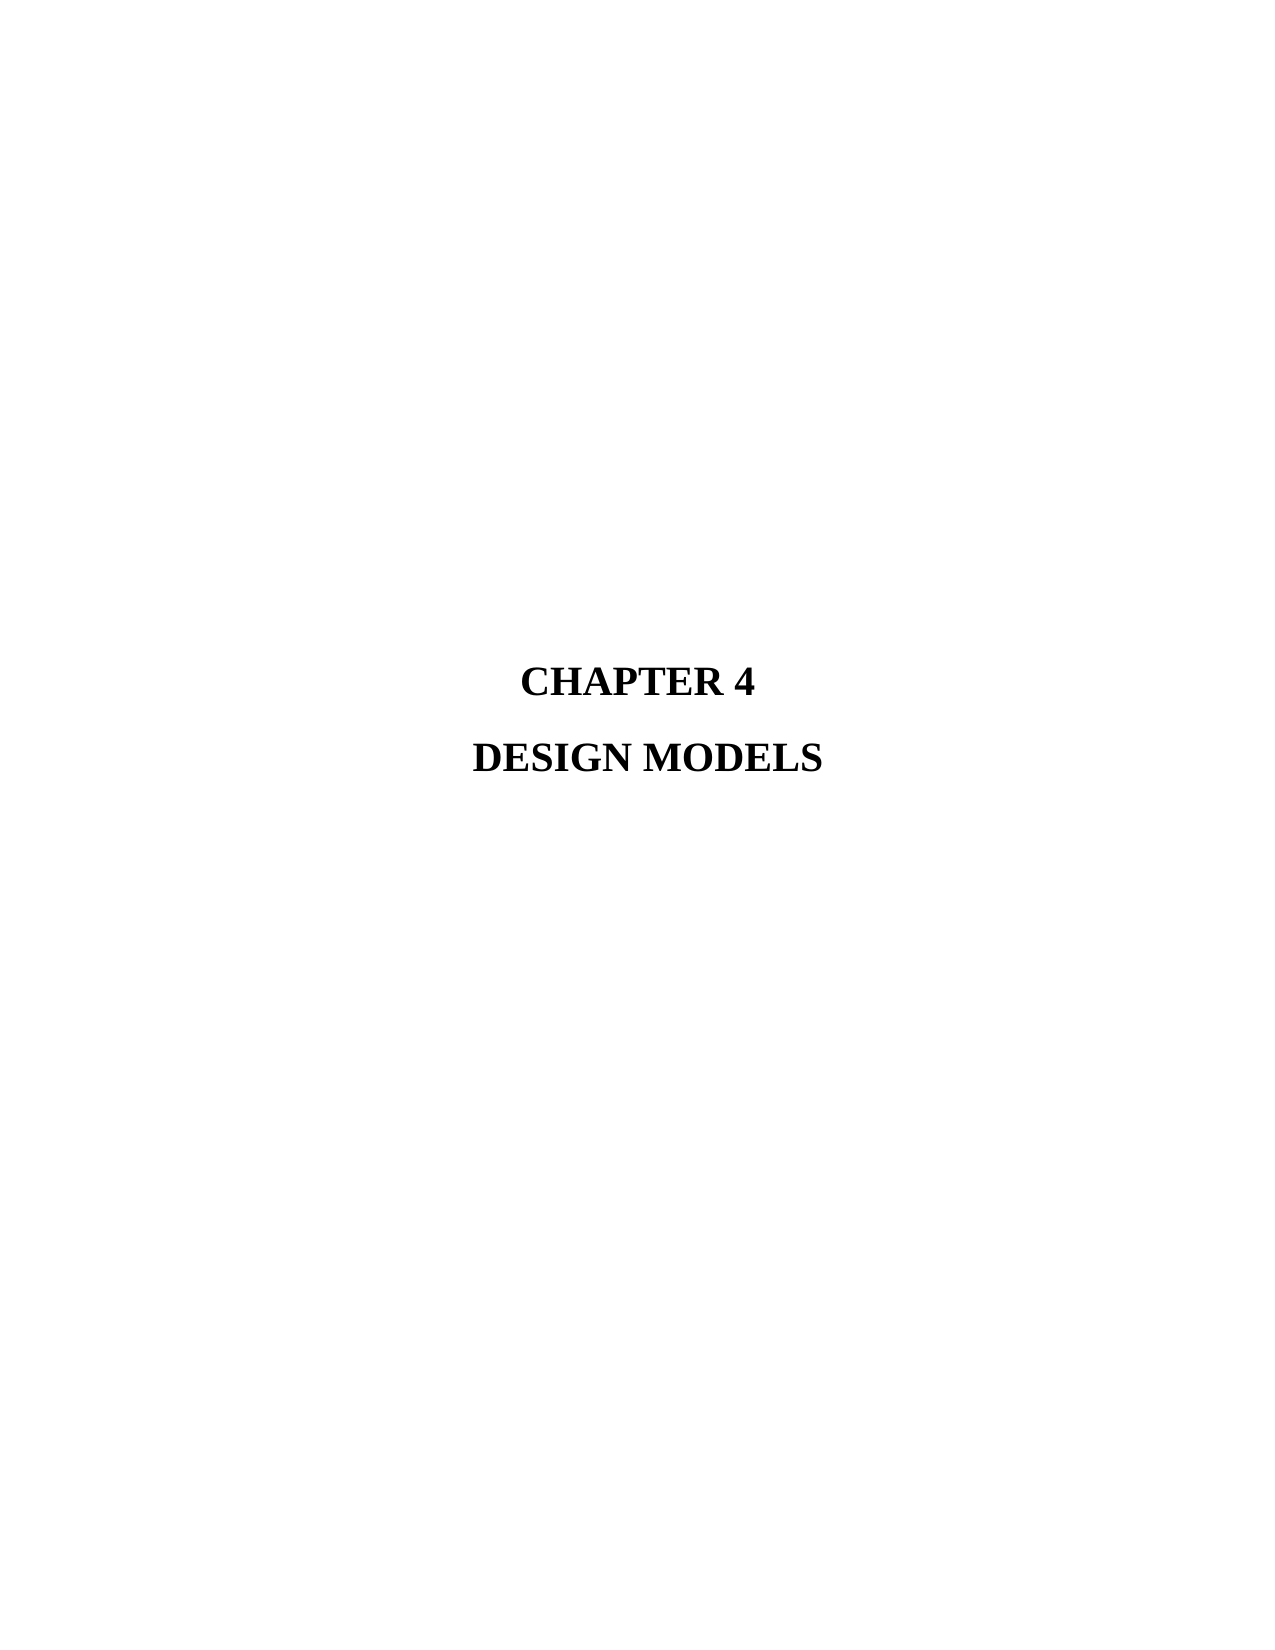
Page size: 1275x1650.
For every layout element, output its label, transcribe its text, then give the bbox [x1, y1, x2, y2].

subtitle CHAPTER 4 [150, 656, 1125, 704]
subtitle DESIGN MODELS [150, 733, 1125, 781]
